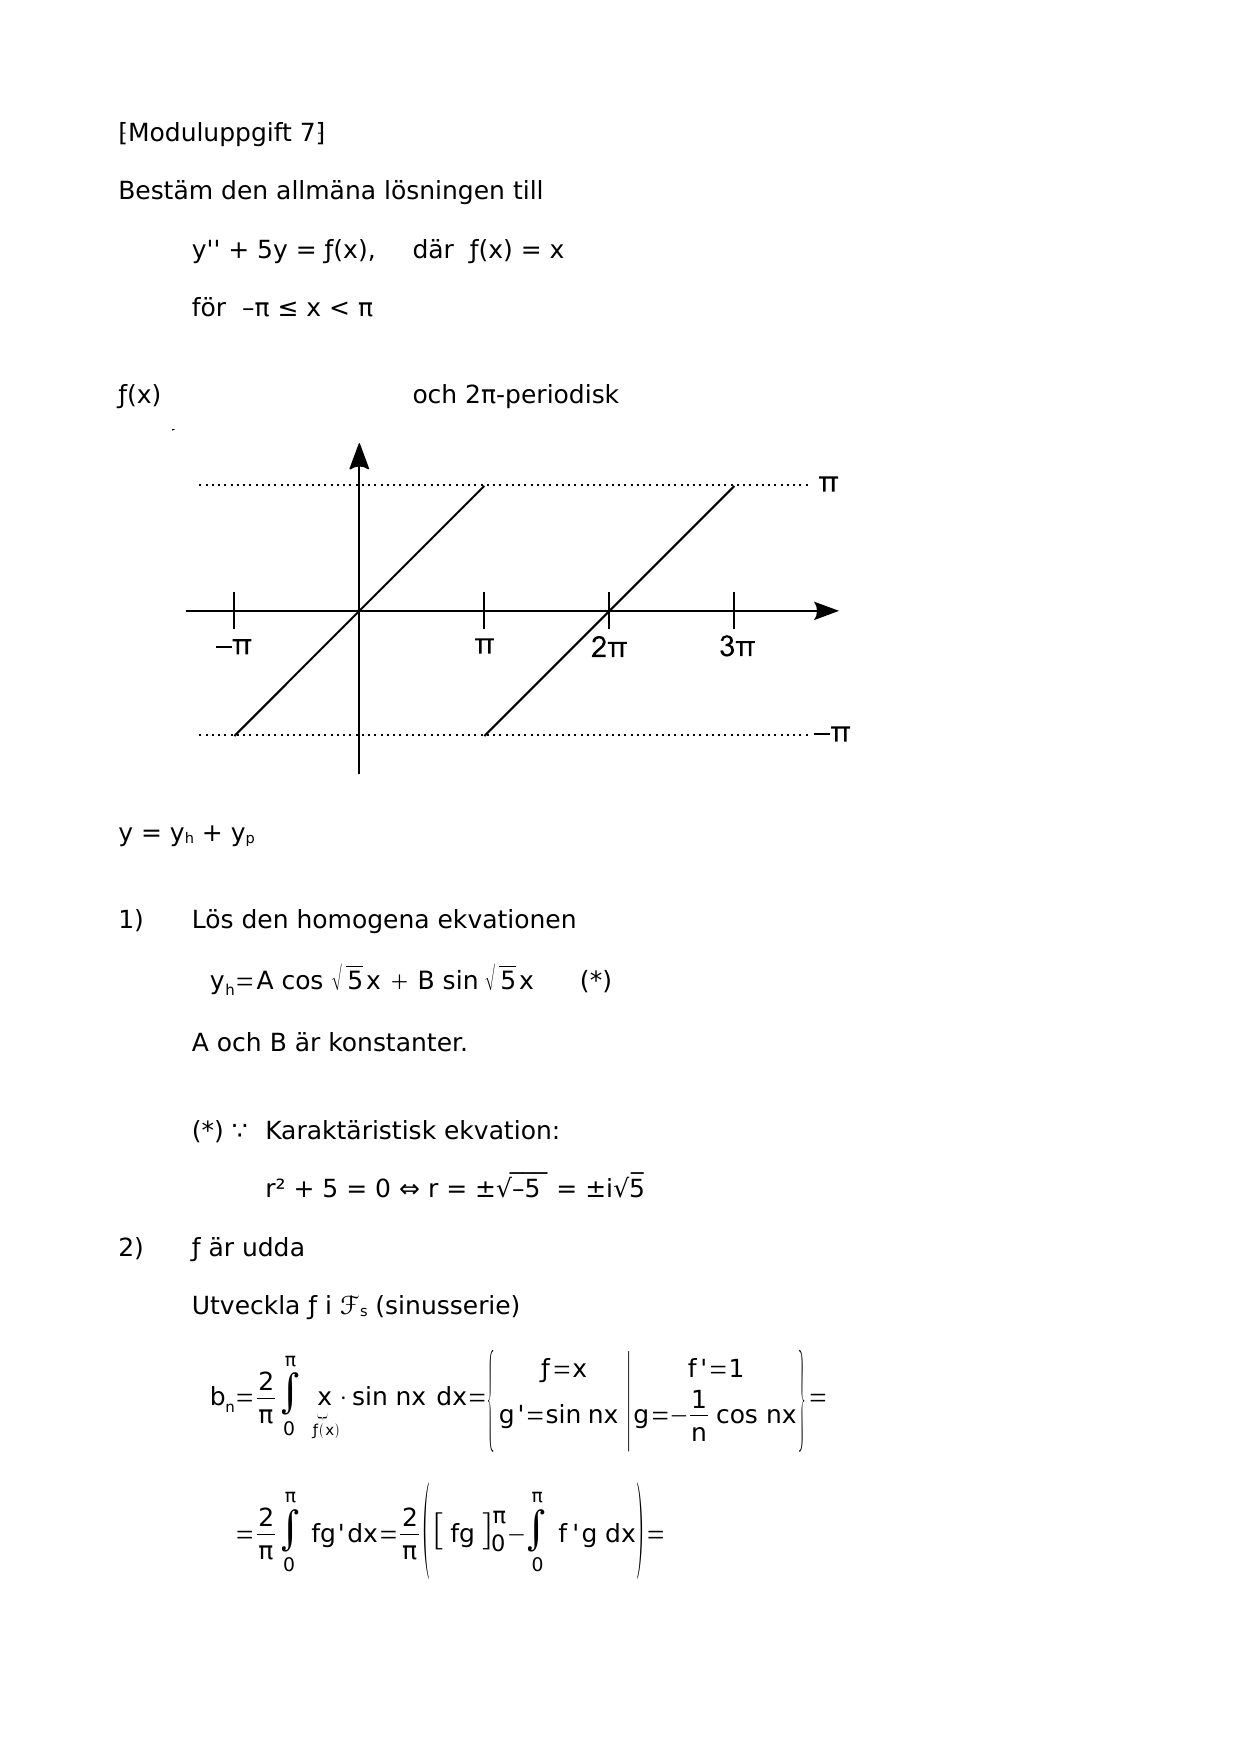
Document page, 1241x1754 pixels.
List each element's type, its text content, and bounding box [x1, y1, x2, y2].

text (*) ∵ Karaktäristisk ekvation: [118, 1116, 1122, 1145]
text ƒ(x) och 2π-periodisk [118, 381, 1122, 410]
text Bestäm den allmäna lösningen till [118, 176, 1122, 206]
text för –π ≤ x < π [118, 293, 1122, 322]
text 2) ƒ är udda [118, 1233, 1122, 1262]
text r² + 5 = 0 ⇔ r = ±√–5 = ±i√5 [118, 1174, 1122, 1204]
text 1) Lös den homogena ekvationen [118, 906, 1122, 935]
text y'' + 5y = ƒ(x), där ƒ(x) = x [118, 235, 1122, 264]
text ⁅Moduluppgift 7⁆ [118, 118, 1122, 147]
text Utveckla ƒ i ℱs (sinusserie) [118, 1291, 1122, 1320]
text A och B är konstanter. [118, 1029, 1122, 1058]
text ___ _ [118, 1145, 1122, 1174]
text y = yh + yp [118, 818, 1122, 847]
